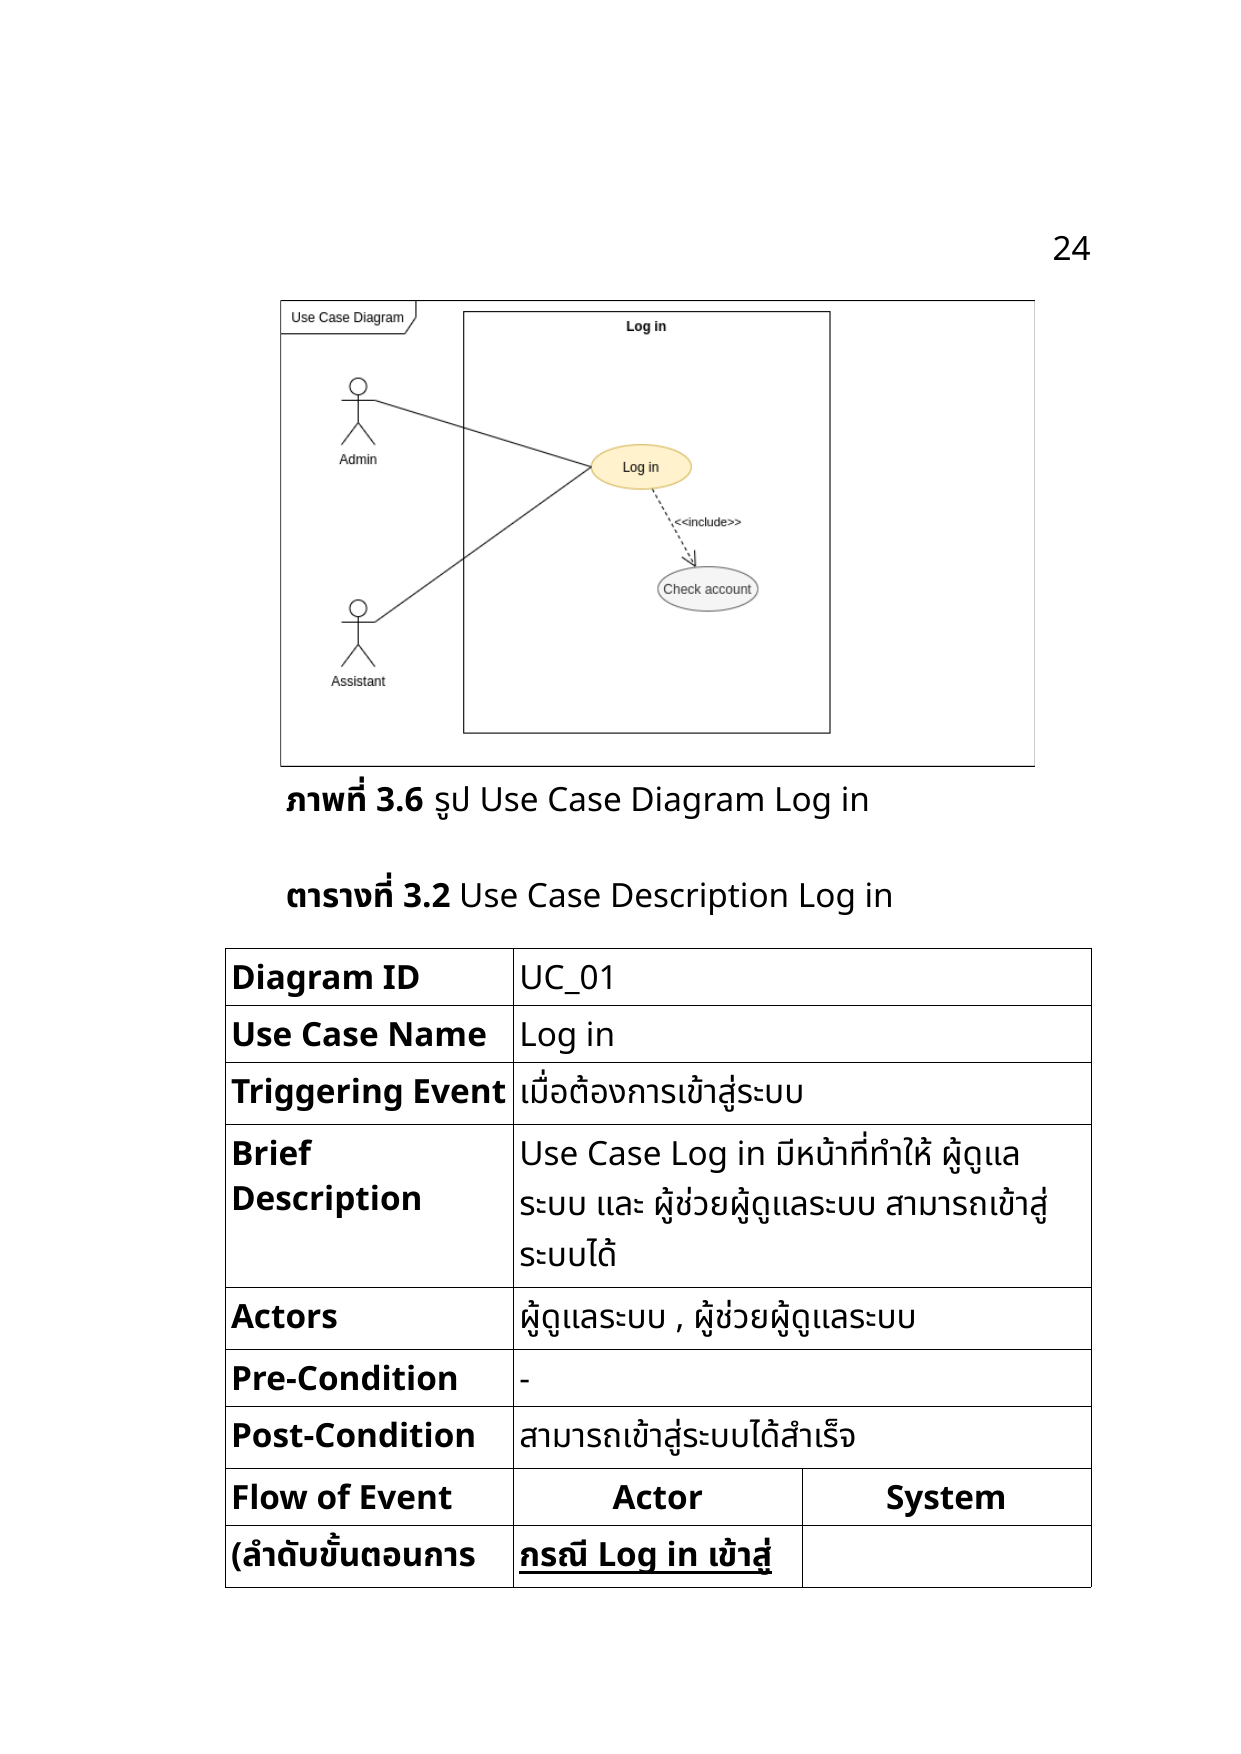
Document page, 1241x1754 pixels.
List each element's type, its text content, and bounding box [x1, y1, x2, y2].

table_cell - [514, 1350, 1091, 1406]
table_cell Triggering Event [226, 1063, 513, 1124]
table_cell System [803, 1469, 1091, 1525]
table_header UC_01 [514, 949, 1091, 1005]
table_header Diagram ID [226, 949, 513, 1005]
table_cell เมื่อต้องการเข้าสู่ระบบ [514, 1063, 1091, 1124]
table_cell Brief Description [226, 1125, 513, 1287]
table_cell Use Case Name [226, 1006, 513, 1062]
table_cell Log in [514, 1006, 1091, 1062]
table_cell สามารถเข้าสู่ระบบได้สำเร็จ [514, 1407, 1091, 1468]
table_cell Pre-Condition [226, 1350, 513, 1406]
table_cell ผู้ดูแลระบบ , ผู้ช่วยผู้ดูแลระบบ [514, 1288, 1091, 1349]
text ตารางที่ 3.2 Use Case Description Log in [225, 872, 1091, 922]
picture [280, 300, 1035, 767]
table_cell Actors [226, 1288, 513, 1349]
table_cell กรณี Log in เข้าสู่ [514, 1526, 802, 1587]
table_cell Use Case Log in มีหน้าที่ทำให้ ผู้ดูแลระบบ และ ผู้ช่วยผู้ดูแลระบบ สามารถเข้าสู่ระบบได้ [514, 1125, 1091, 1287]
text ภาพที่ 3.6 รูป Use Case Diagram Log in [225, 300, 1091, 826]
table_cell Actor [514, 1469, 802, 1525]
table_cell Post-Condition [226, 1407, 513, 1468]
table_cell (ลำดับขั้นตอนการ [226, 1526, 513, 1587]
table_cell [803, 1526, 1091, 1587]
table_cell Flow of Event [226, 1469, 513, 1525]
